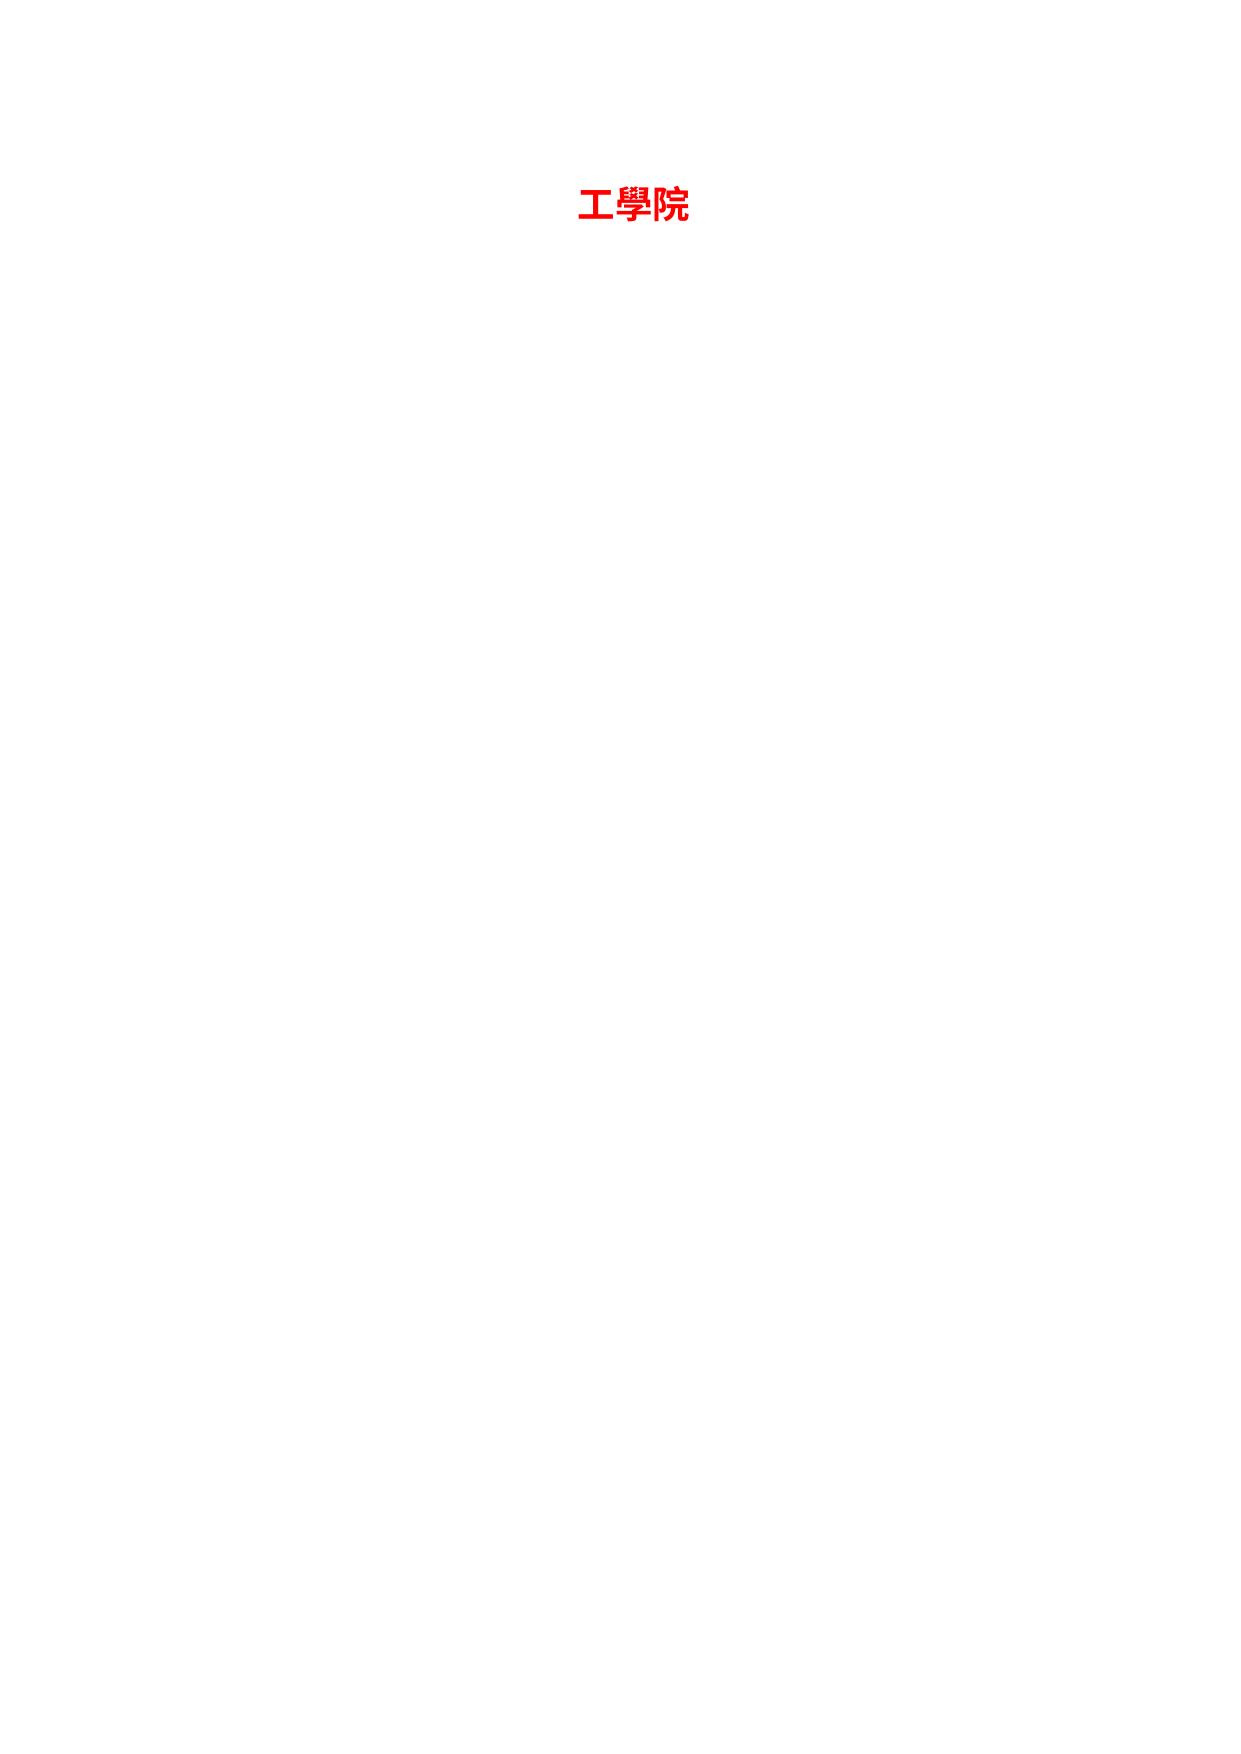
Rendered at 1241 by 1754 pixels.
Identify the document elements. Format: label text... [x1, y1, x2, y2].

text 工學院 [187, 164, 1053, 239]
